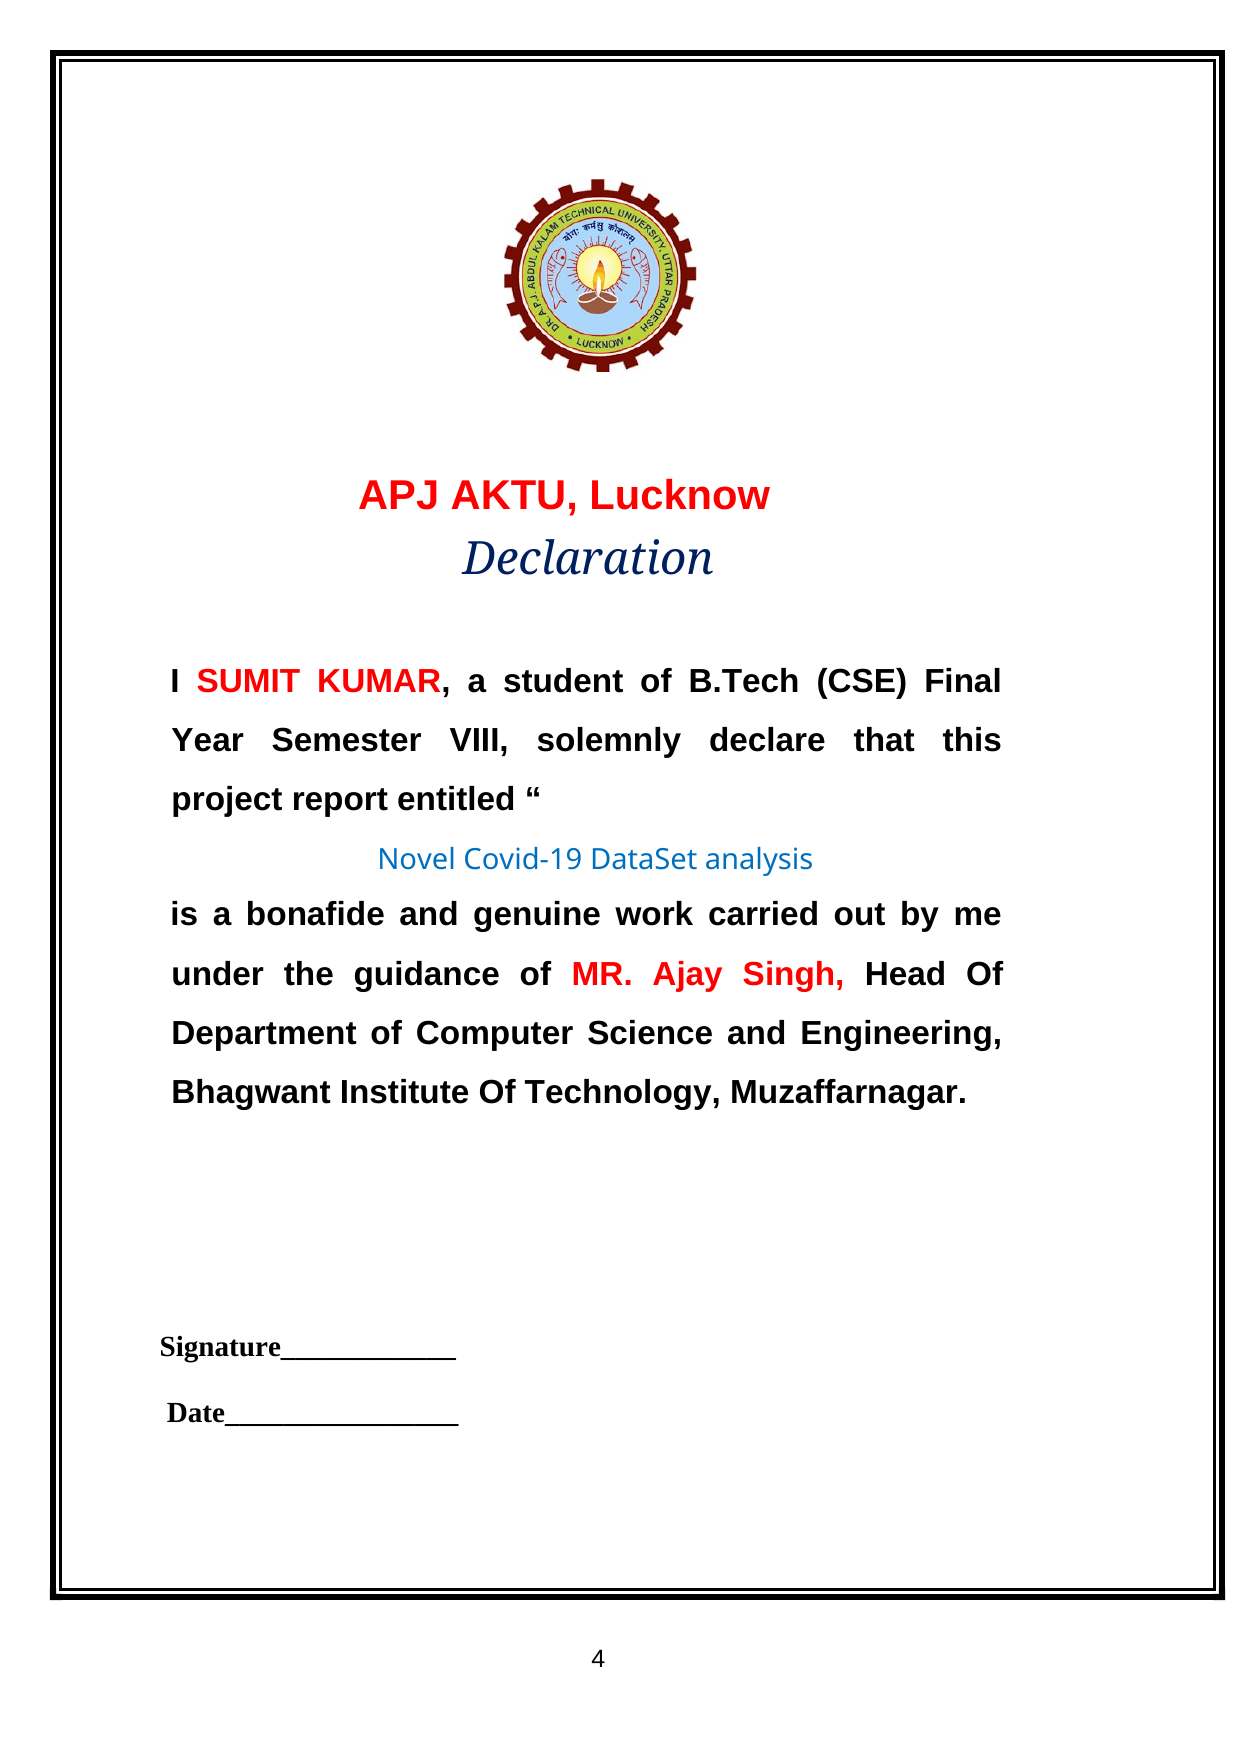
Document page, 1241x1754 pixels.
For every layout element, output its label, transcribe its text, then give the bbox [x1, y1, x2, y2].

text APJ AKTU, Lucknow [145, 465, 983, 522]
text I SUMIT KUMAR, a student of B.Tech (CSE) Final Year Semester VIII, solemnly declare that this project report entitled “ [170, 661, 1003, 817]
text Novel Covid-19 DataSet analysis [377, 838, 1107, 878]
text Date________________ [145, 1395, 1107, 1429]
text is a bonafide and genuine work carried out by me under the guidance of MR. Ajay Singh, Head Of Department of Computer Science and Engineering, Bhagwant Institute Of Technology, Muzaffarnagar. [170, 894, 1003, 1110]
text Signature____________ [145, 1329, 1107, 1363]
subtitle Declaration [145, 526, 1043, 588]
picture [504, 179, 697, 372]
